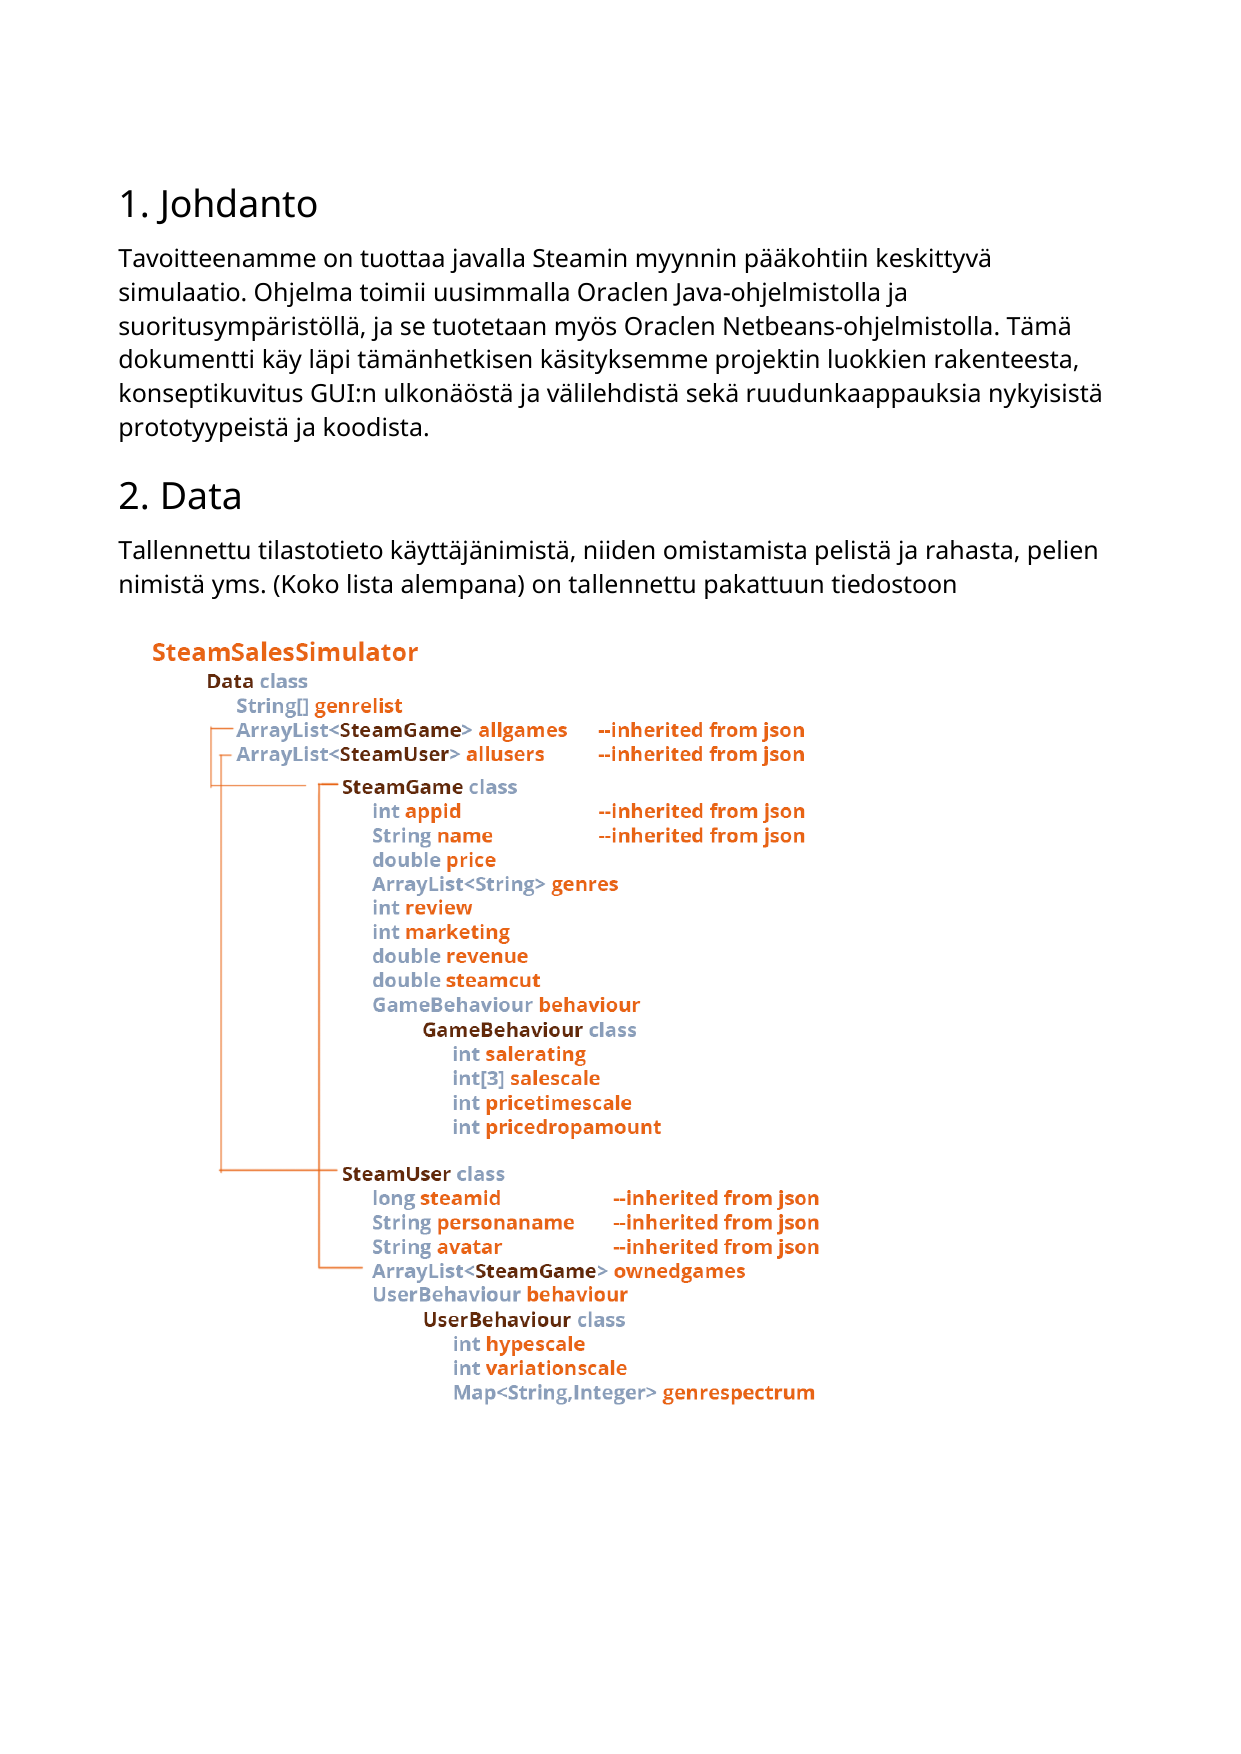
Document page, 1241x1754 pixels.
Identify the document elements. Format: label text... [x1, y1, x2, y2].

text 2. Data [118, 469, 1122, 520]
text 1. Johdanto [118, 177, 1122, 228]
text Tavoitteenamme on tuottaa javalla Steamin myynnin pääkohtiin keskittyvä simulaatio. Ohjelma toimii uusimmalla Oraclen Java-ohjelmistolla ja suoritusympäristöllä, ja se tuotetaan myös Oraclen Netbeans-ohjelmistolla. Tämä dokumentti käy läpi tämänhetkisen käsityksemme projektin luokkien rakenteesta, konseptikuvitus GUI:n ulkonäöstä ja välilehdistä sekä ruudunkaappauksia nykyisistä prototyypeistä ja koodista. [118, 241, 1122, 444]
text Tallennettu tilastotieto käyttäjänimistä, niiden omistamista pelistä ja rahasta, pelien nimistä yms. (Koko lista alempana) on tallennettu pakattuun tiedostoon [118, 533, 1122, 601]
picture [118, 621, 1122, 1626]
